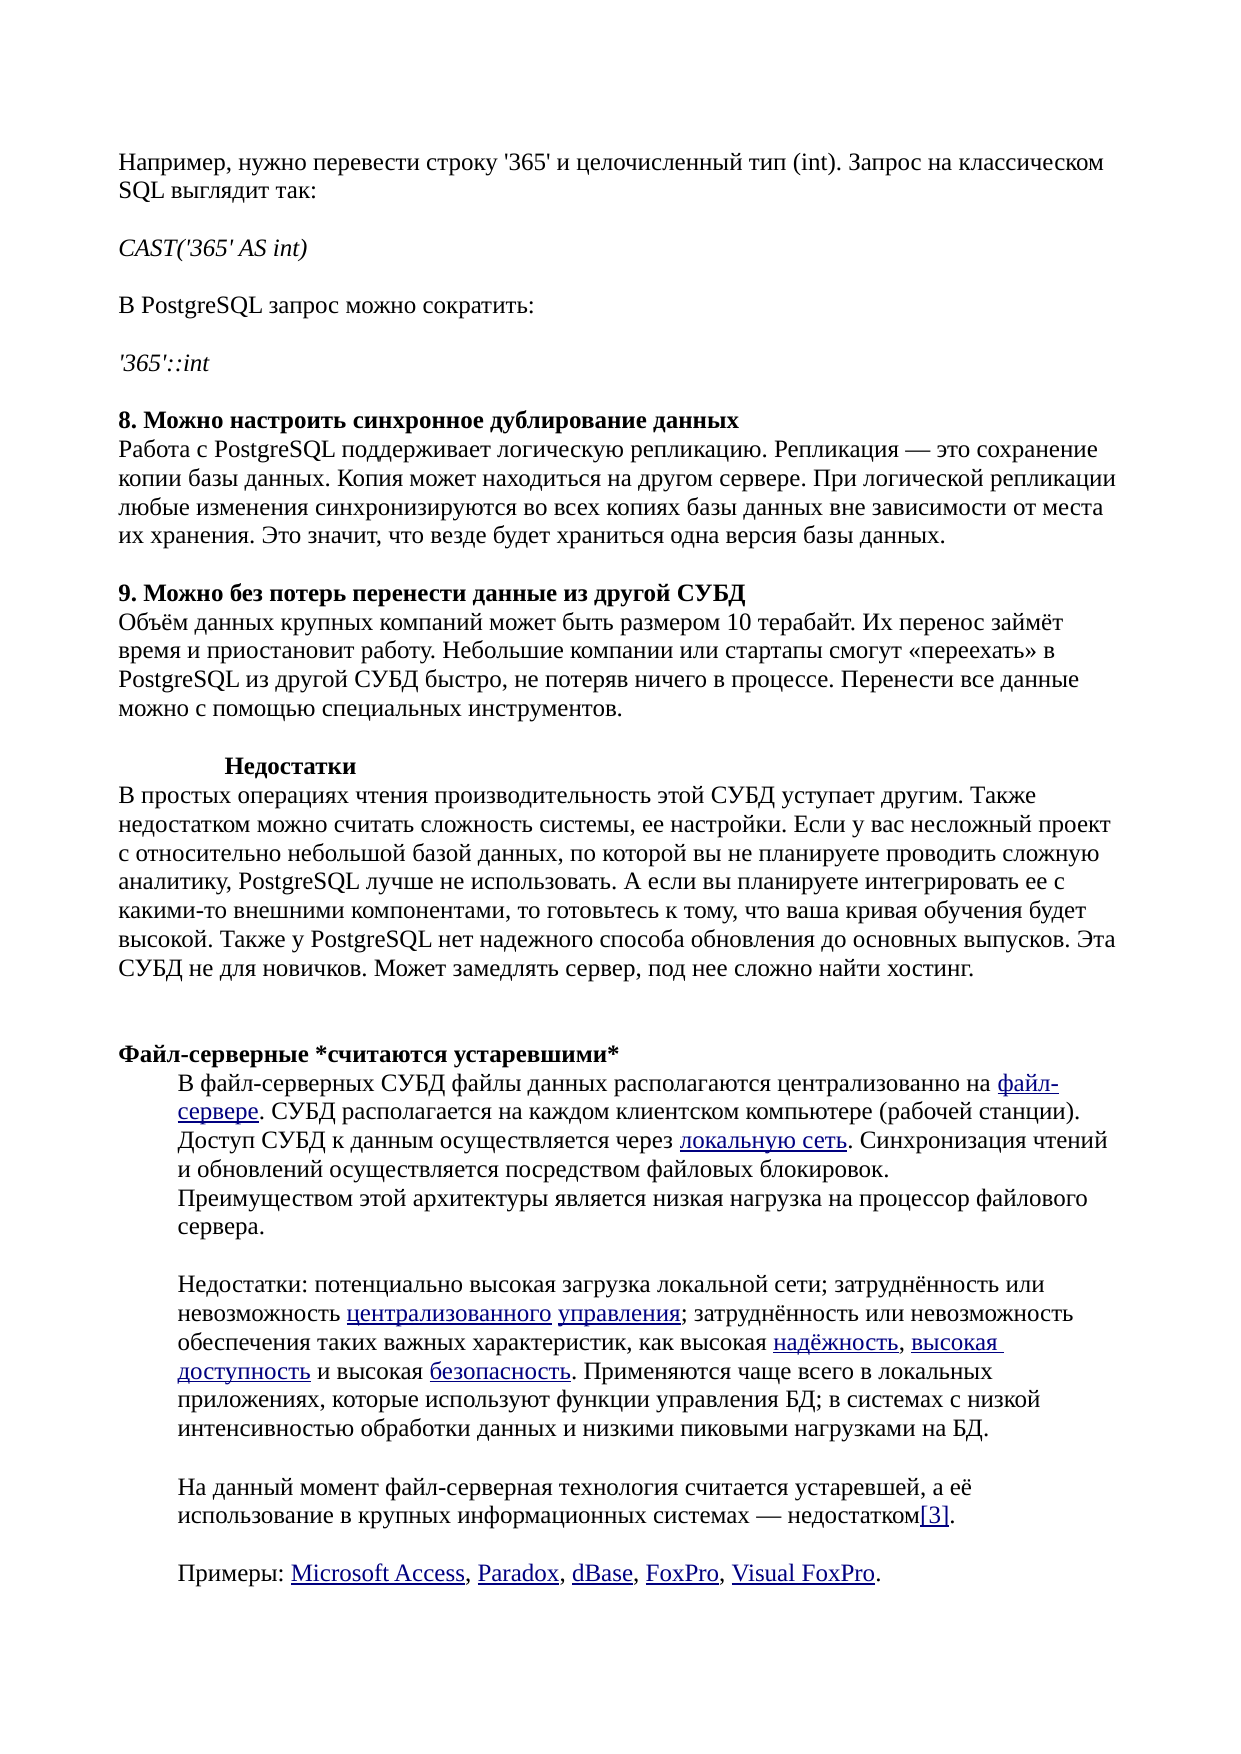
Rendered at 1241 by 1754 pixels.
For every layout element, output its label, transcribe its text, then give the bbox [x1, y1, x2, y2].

text В простых операциях чтения производительность этой СУБД уступает другим. Также недостатком можно считать сложность системы, ее настройки. Если у вас несложный проект с относительно небольшой базой данных, по которой вы не планируете проводить сложную аналитику, PostgreSQL лучше не использовать. А если вы планируете интегрировать ее с какими-то внешними компонентами, то готовьтесь к тому, что ваша кривая обучения будет высокой. Также у PostgreSQL нет надежного способа обновления до основных выпусков. Эта СУБД не для новичков. Может замедлять сервер, под нее сложно найти хостинг. [118, 780, 1122, 981]
text Например, нужно перевести строку '365' и целочисленный тип (int). Запрос на классическом SQL выглядит так: CAST('365' AS int) В PostgreSQL запрос можно сократить: '365'::int 8. Можно настроить синхронное дублирование данных Работа с PostgreSQL поддерживает логическую репликацию. Репликация — это сохранение копии базы данных. Копия может находиться на другом сервере. При логической репликации любые изменения синхронизируются во всех копиях базы данных вне зависимости от места их хранения. Это значит, что везде будет храниться одна версия базы данных. 9. Можно без потерь перенести данные из другой СУБД Объём данных крупных компаний может быть размером 10 терабайт. Их перенос займёт время и приостановит работу. Небольшие компании или стартапы смогут «‎переехать» в PostgreSQL из другой СУБД быстро, не потеряв ничего в процессе. Перенести все данные можно с помощью специальных инструментов. [118, 118, 1122, 722]
list Недостатки: потенциально высокая загрузка локальной сети; затруднённость или невозможность централизованного управления; затруднённость или невозможность обеспечения таких важных характеристик, как высокая надёжность, высокая доступность и высокая безопасность. Применяются чаще всего в локальных приложениях, которые используют функции управления БД; в системах с низкой интенсивностью обработки данных и низкими пиковыми нагрузками на БД. [177, 1269, 1122, 1442]
list В файл-серверных СУБД файлы данных располагаются централизованно на файл-сервере. СУБД располагается на каждом клиентском компьютере (рабочей станции). Доступ СУБД к данным осуществляется через локальную сеть. Синхронизация чтений и обновлений осуществляется посредством файловых блокировок. [177, 1068, 1122, 1183]
list Преимуществом этой архитектуры является низкая нагрузка на процессор файлового сервера. [177, 1183, 1122, 1240]
list Примеры: Microsoft Access, Paradox, dBase, FoxPro, Visual FoxPro. [177, 1558, 1122, 1587]
text Файл-серверные *считаются устаревшими* [118, 1039, 1122, 1068]
list На данный момент файл-серверная технология считается устаревшей, а её использование в крупных информационных системах — недостатком[3]. [177, 1472, 1122, 1529]
text Недостатки [118, 751, 1122, 780]
